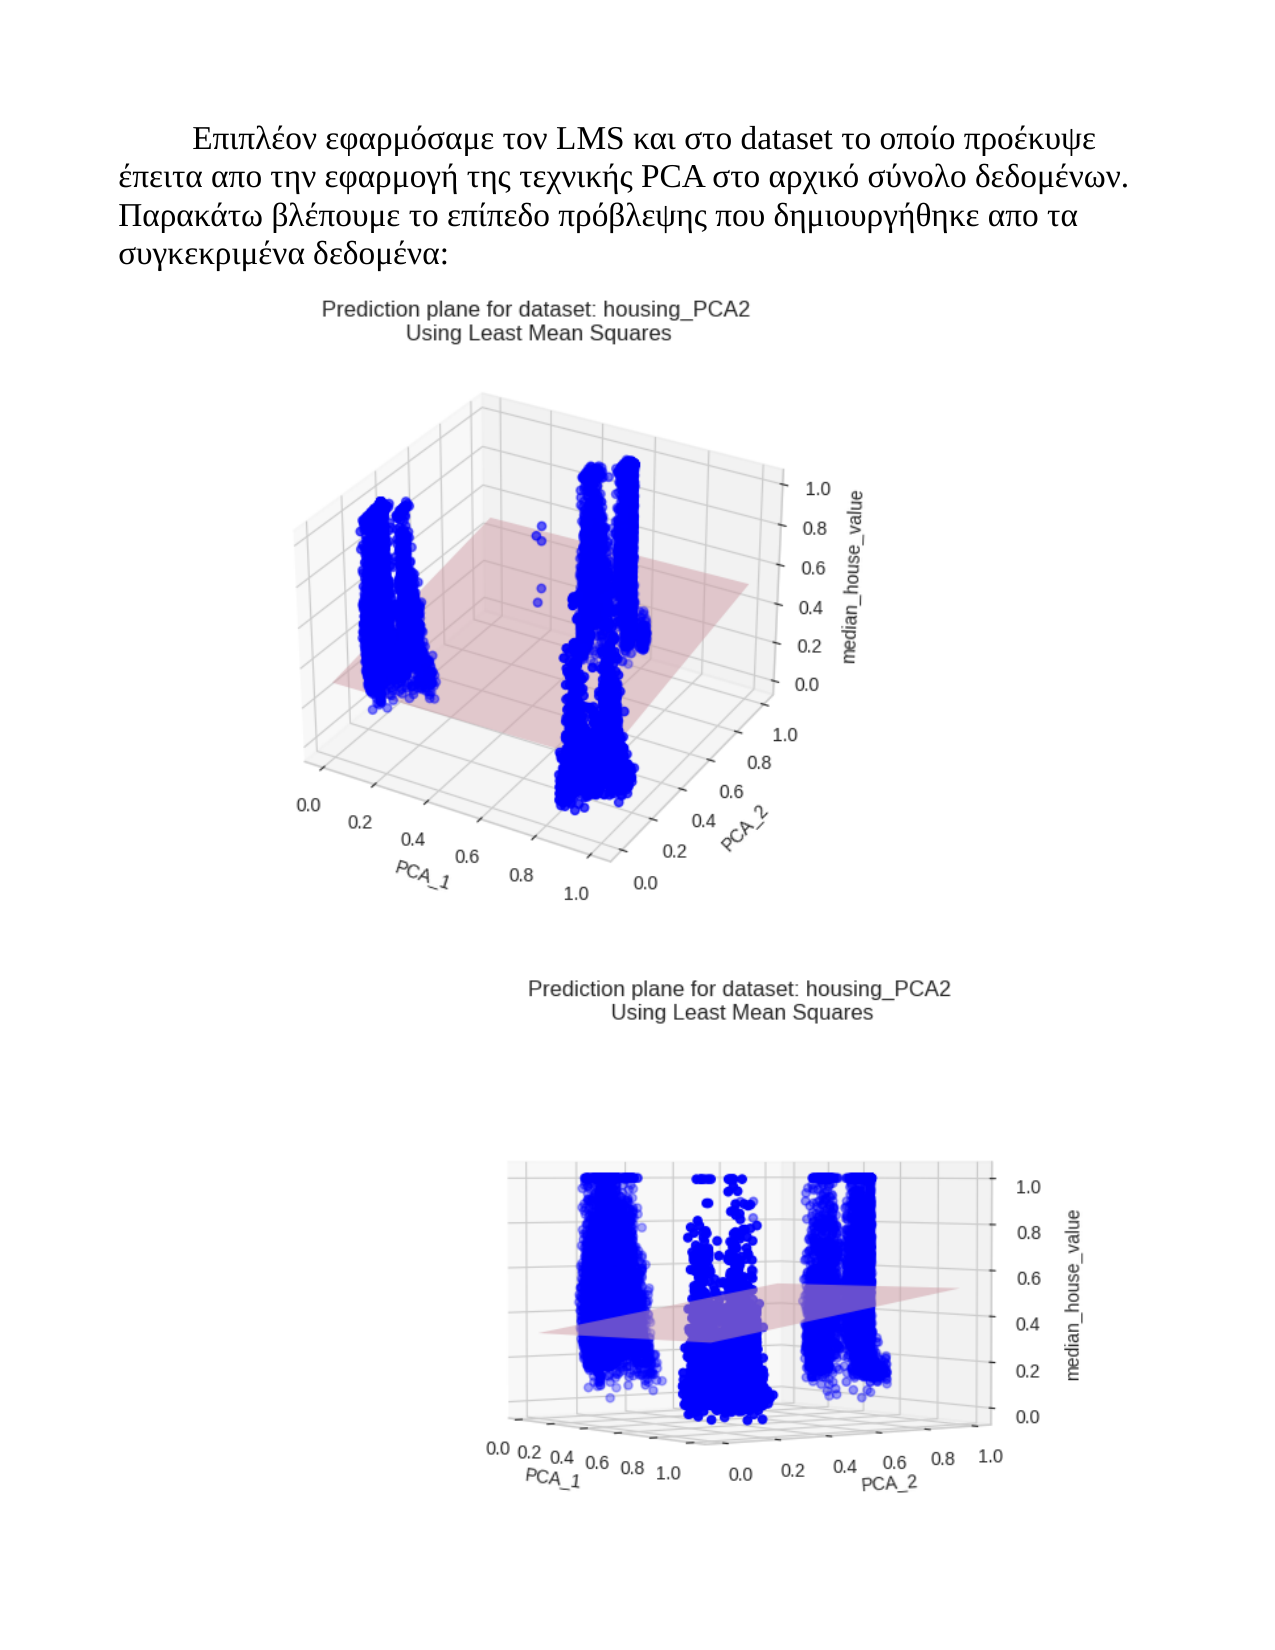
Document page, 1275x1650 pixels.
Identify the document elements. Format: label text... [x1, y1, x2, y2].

picture [322, 962, 1157, 1588]
picture [113, 281, 959, 916]
text Επιπλέον εφαρμόσαμε τον LMS και στο dataset το οποίο προέκυψε έπειτα απο την εφαρμογή της τεχνικής PCA στο αρχικό σύνολο δεδομένων. Παρακάτω βλέπουμε το επίπεδο πρόβλεψης που δημιουργήθηκε απο τα συγκεκριμένα δεδομένα: [118, 118, 1157, 271]
